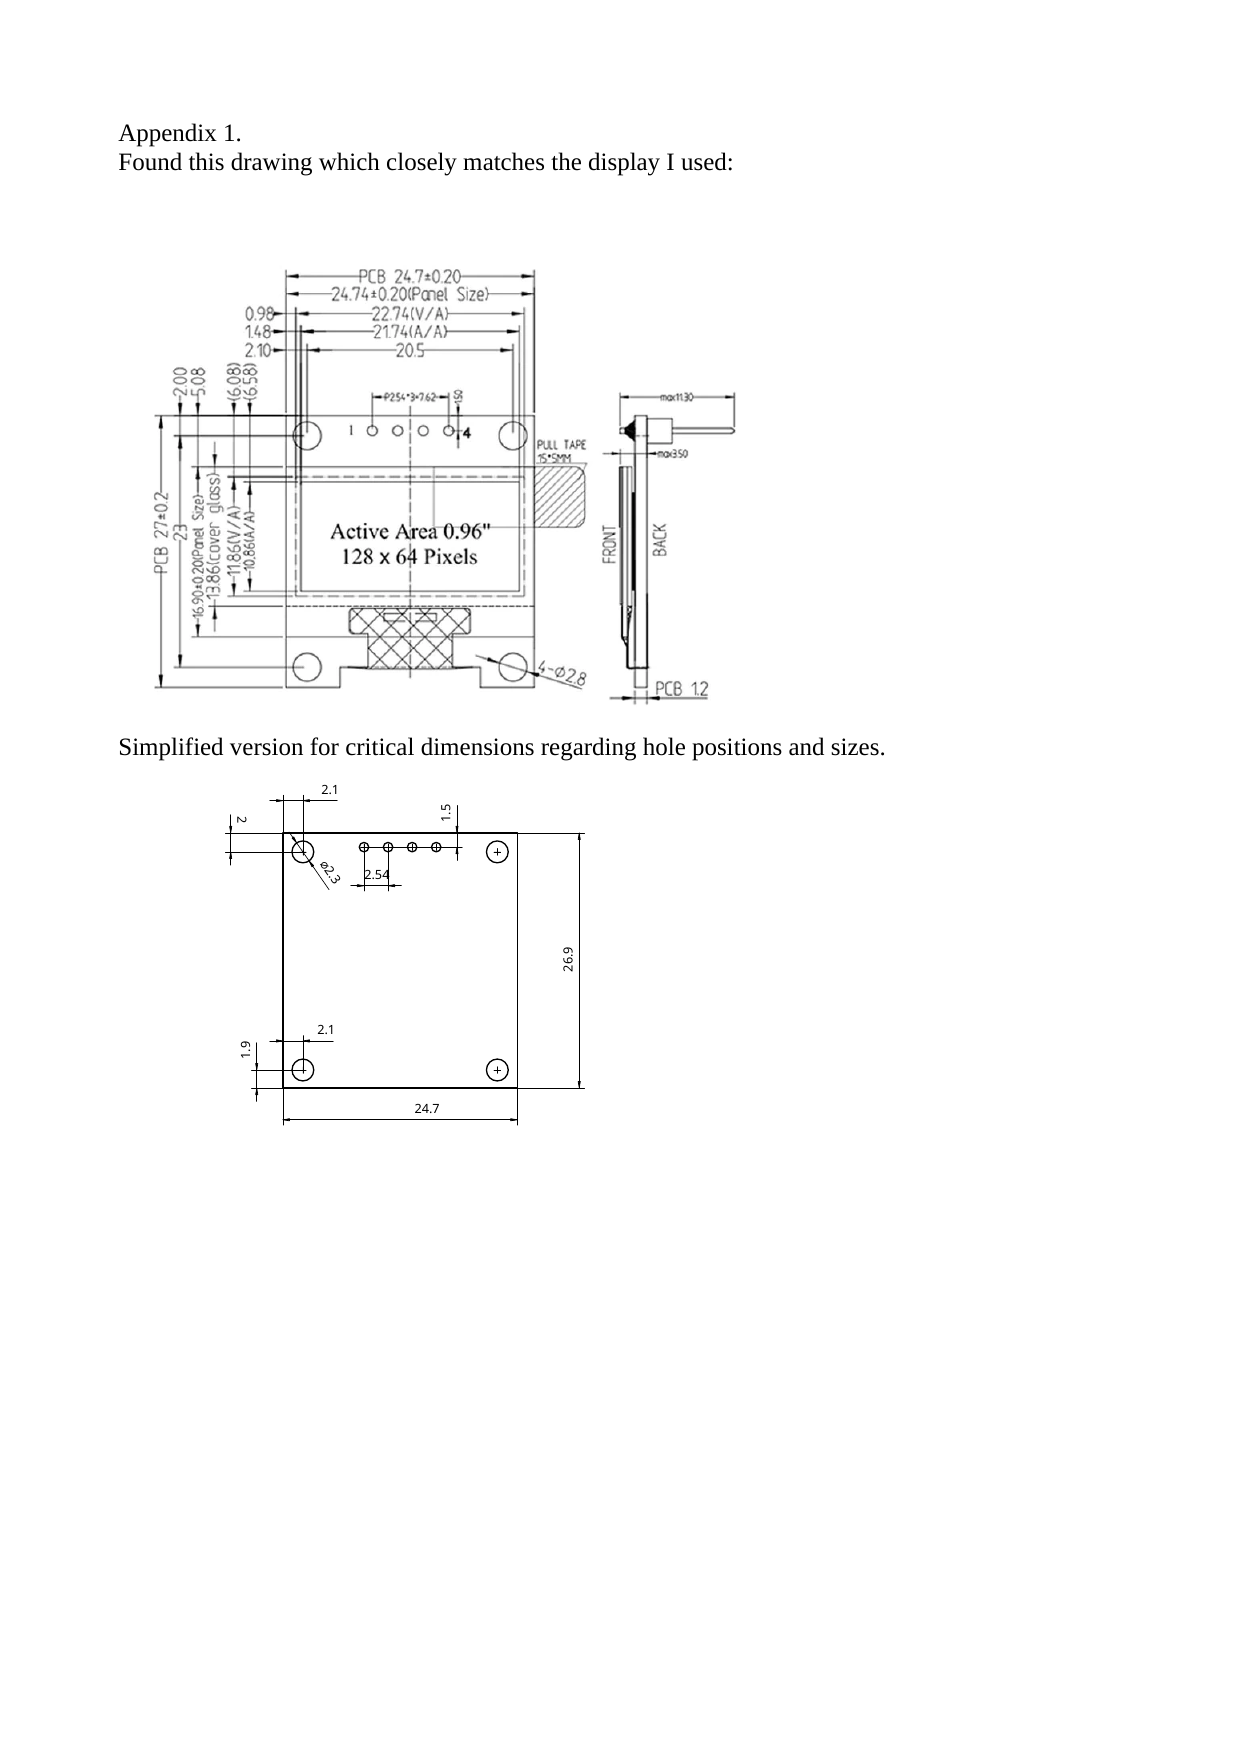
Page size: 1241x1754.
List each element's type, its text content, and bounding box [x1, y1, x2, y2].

text Found this drawing which closely matches the display I used: [118, 147, 1122, 176]
picture [118, 233, 745, 733]
text Simplified version for critical dimensions regarding hole positions and sizes. [118, 732, 1122, 761]
text Appendix 1. [118, 118, 1122, 147]
